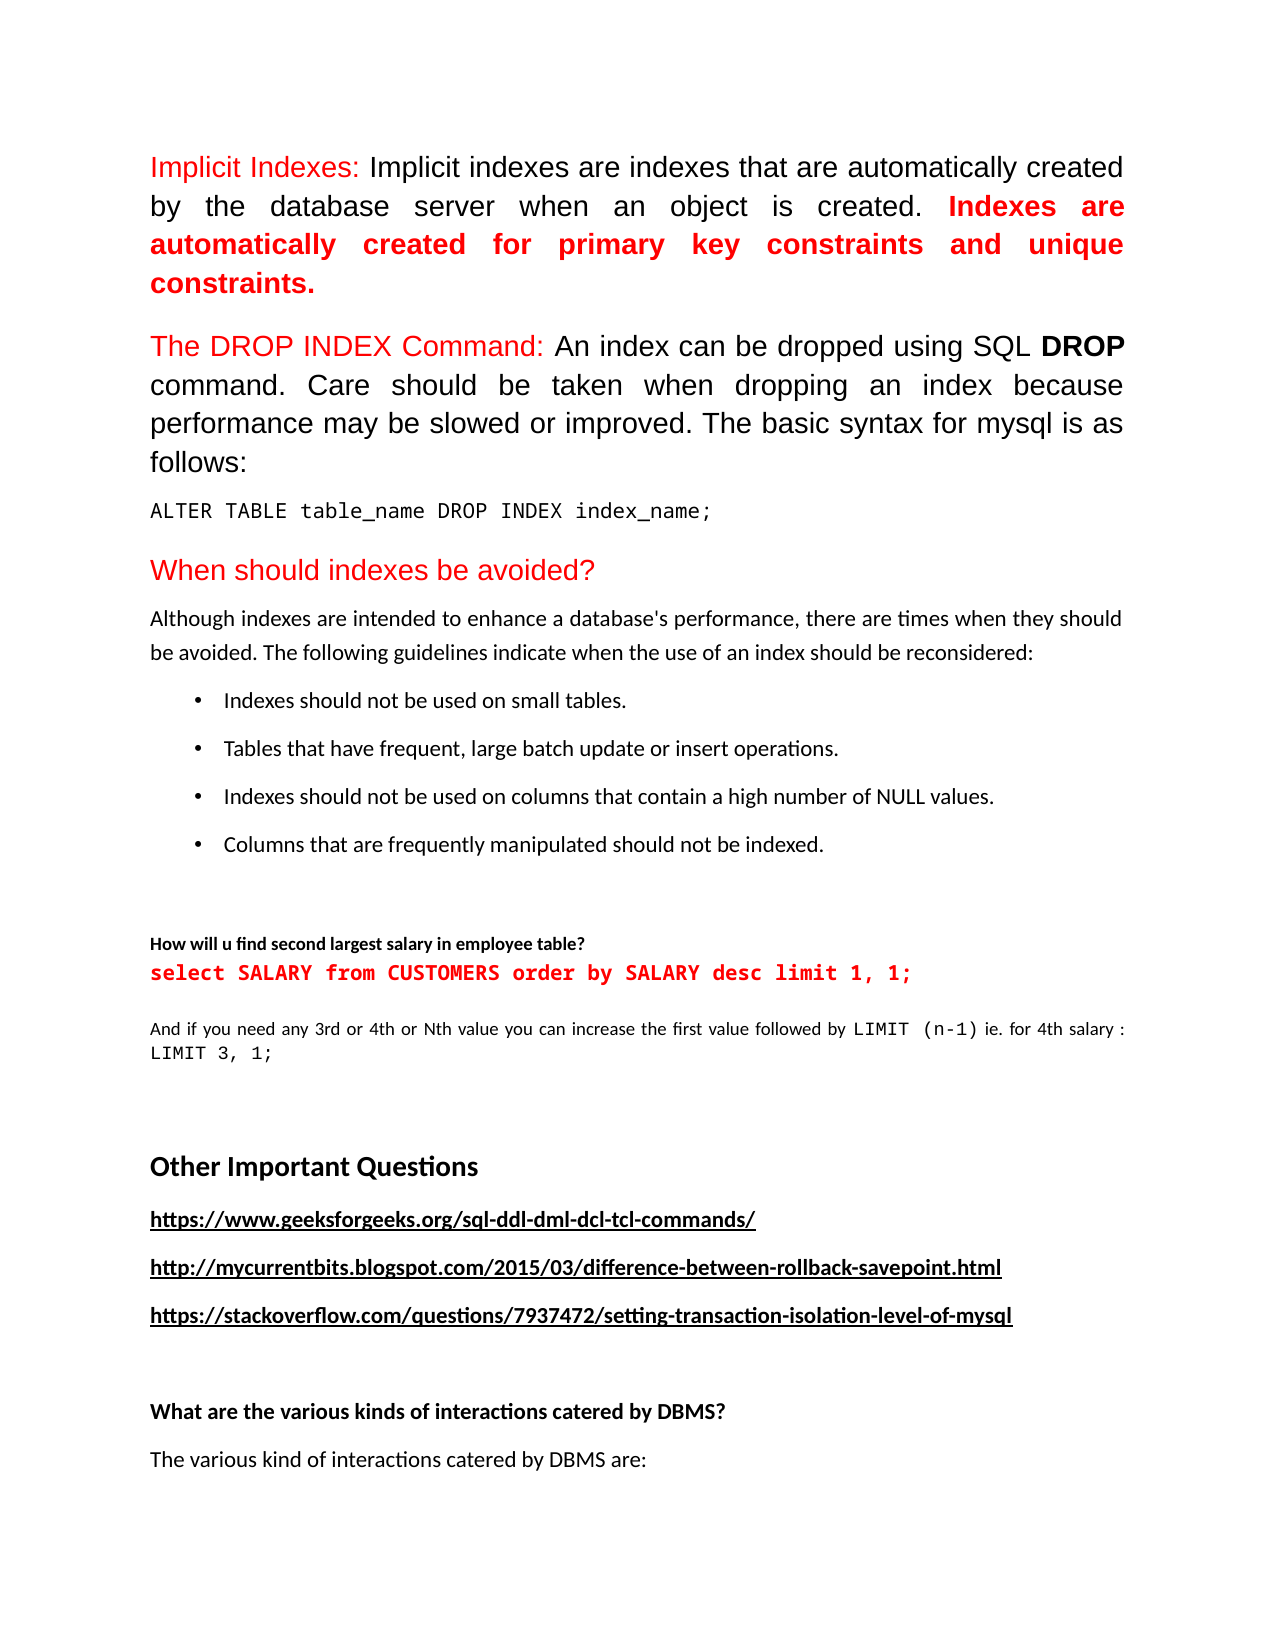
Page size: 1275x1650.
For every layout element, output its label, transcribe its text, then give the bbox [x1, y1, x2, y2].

subtitle The DROP INDEX Command: An index can be dropped using SQL DROP command. Care should be taken when dropping an index because performance may be slowed or improved. The basic syntax for mysql is as follows: [150, 329, 1125, 478]
list Tables that have frequent, large batch update or insert operations. [194, 734, 1125, 762]
list Indexes should not be used on columns that contain a high number of NULL values. [194, 782, 1125, 810]
list select SALARY from CUSTOMERS order by SALARY desc limit 1, 1; [150, 958, 1125, 986]
text What are the various kinds of interactions catered by DBMS? [150, 1397, 1125, 1426]
list And if you need any 3rd or 4th or Nth value you can increase the first value followed by LIMIT (n-1) ie. for 4th salary : LIMIT 3, 1; [150, 1017, 1125, 1065]
text Although indexes are intended to enhance a database's performance, there are times when they should be avoided. The following guidelines indicate when the use of an index should be reconsidered: [150, 604, 1125, 666]
text https://www.geeksforgeeks.org/sql-ddl-dml-dcl-tcl-commands/ [150, 1205, 1125, 1233]
subtitle When should indexes be avoided? [150, 553, 1125, 587]
text Other Important Questions [150, 1148, 1125, 1183]
list Columns that are frequently manipulated should not be indexed. [194, 831, 1125, 858]
text The various kind of interactions catered by DBMS are: [150, 1446, 1125, 1474]
text ALTER TABLE table_name DROP INDEX index_name; [150, 496, 1125, 524]
text http://mycurrentbits.blogspot.com/2015/03/difference-between-rollback-savepoint.html [150, 1253, 1125, 1281]
list Indexes should not be used on small tables. [194, 686, 1125, 714]
list How will u find second largest salary in employee table? [150, 932, 1125, 954]
text https://stackoverflow.com/questions/7937472/setting-transaction-isolation-level-of-mysql [150, 1301, 1125, 1329]
subtitle Implicit Indexes: Implicit indexes are indexes that are automatically created by the database server when an object is created. Indexes are automatically created for primary key constraints and unique constraints. [150, 150, 1125, 299]
